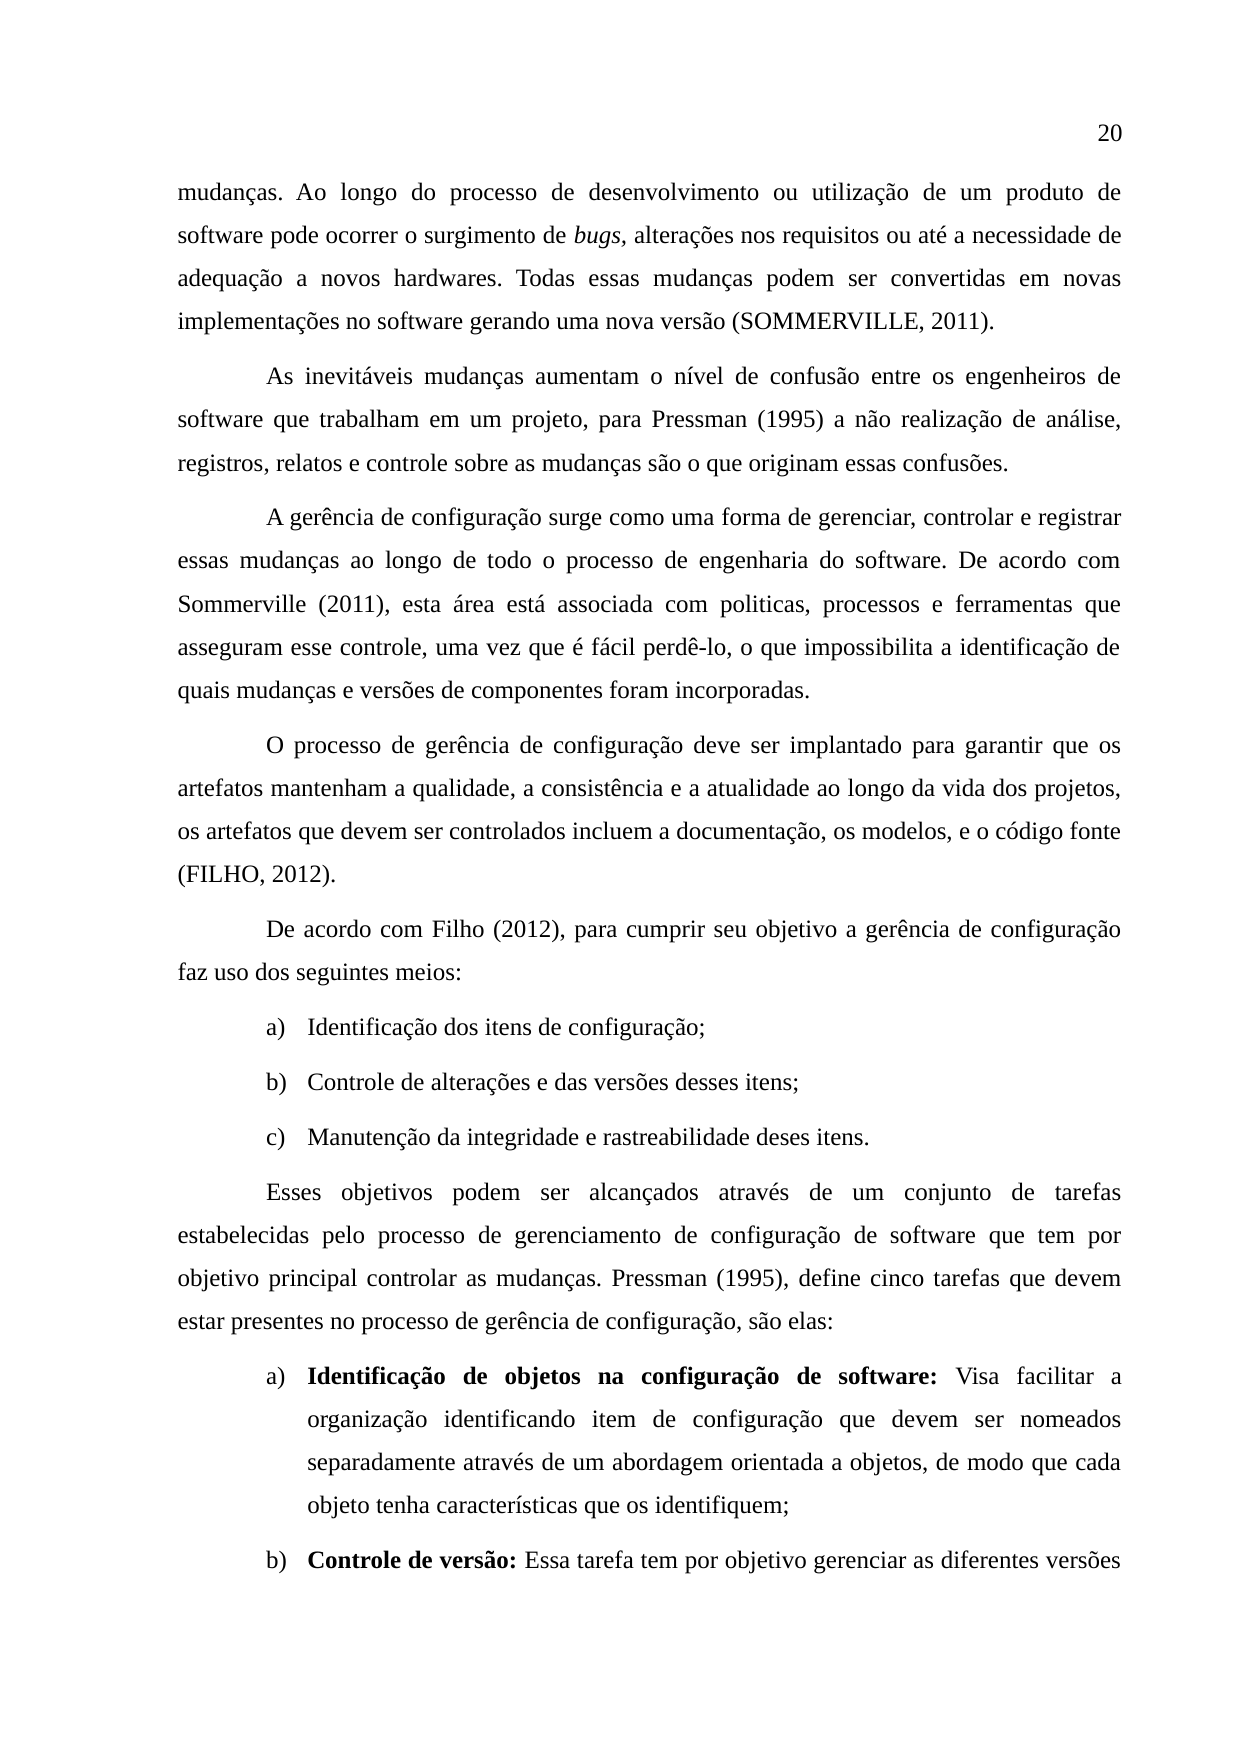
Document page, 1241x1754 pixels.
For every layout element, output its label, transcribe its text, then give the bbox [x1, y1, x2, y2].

list Identificação de objetos na configuração de software: Visa facilitar a organização identificando item de configuração que devem ser nomeados separadamente através de um abordagem orientada a objetos, de modo que cada objeto tenha características que os identifiquem; [266, 1361, 1122, 1519]
list Controle de alterações e das versões desses itens; [266, 1067, 1122, 1096]
text De acordo com Filho (2012), para cumprir seu objetivo a gerência de configuração faz uso dos seguintes meios: [177, 914, 1122, 986]
text A gerência de configuração surge como uma forma de gerenciar, controlar e registrar essas mudanças ao longo de todo o processo de engenharia do software. De acordo com Sommerville (2011), esta área está associada com politicas, processos e ferramentas que asseguram esse controle, uma vez que é fácil perdê-lo, o que impossibilita a identificação de quais mudanças e versões de componentes foram incorporadas. [177, 502, 1122, 704]
text mudanças. Ao longo do processo de desenvolvimento ou utilização de um produto de software pode ocorrer o surgimento de bugs, alterações nos requisitos ou até a necessidade de adequação a novos hardwares. Todas essas mudanças podem ser convertidas em novas implementações no software gerando uma nova versão (SOMMERVILLE, 2011). [177, 177, 1122, 335]
text Esses objetivos podem ser alcançados através de um conjunto de tarefas estabelecidas pelo processo de gerenciamento de configuração de software que tem por objetivo principal controlar as mudanças. Pressman (1995), define cinco tarefas que devem estar presentes no processo de gerência de configuração, são elas: [177, 1177, 1122, 1335]
text O processo de gerência de configuração deve ser implantado para garantir que os artefatos mantenham a qualidade, a consistência e a atualidade ao longo da vida dos projetos, os artefatos que devem ser controlados incluem a documentação, os modelos, e o código fonte (FILHO, 2012). [177, 730, 1122, 888]
list Controle de versão: Essa tarefa tem por objetivo gerenciar as diferentes versões [266, 1545, 1122, 1574]
list Identificação dos itens de configuração; [266, 1012, 1122, 1041]
list Manutenção da integridade e rastreabilidade deses itens. [266, 1122, 1122, 1151]
text As inevitáveis mudanças aumentam o nível de confusão entre os engenheiros de software que trabalham em um projeto, para Pressman (1995) a não realização de análise, registros, relatos e controle sobre as mudanças são o que originam essas confusões. [177, 361, 1122, 476]
